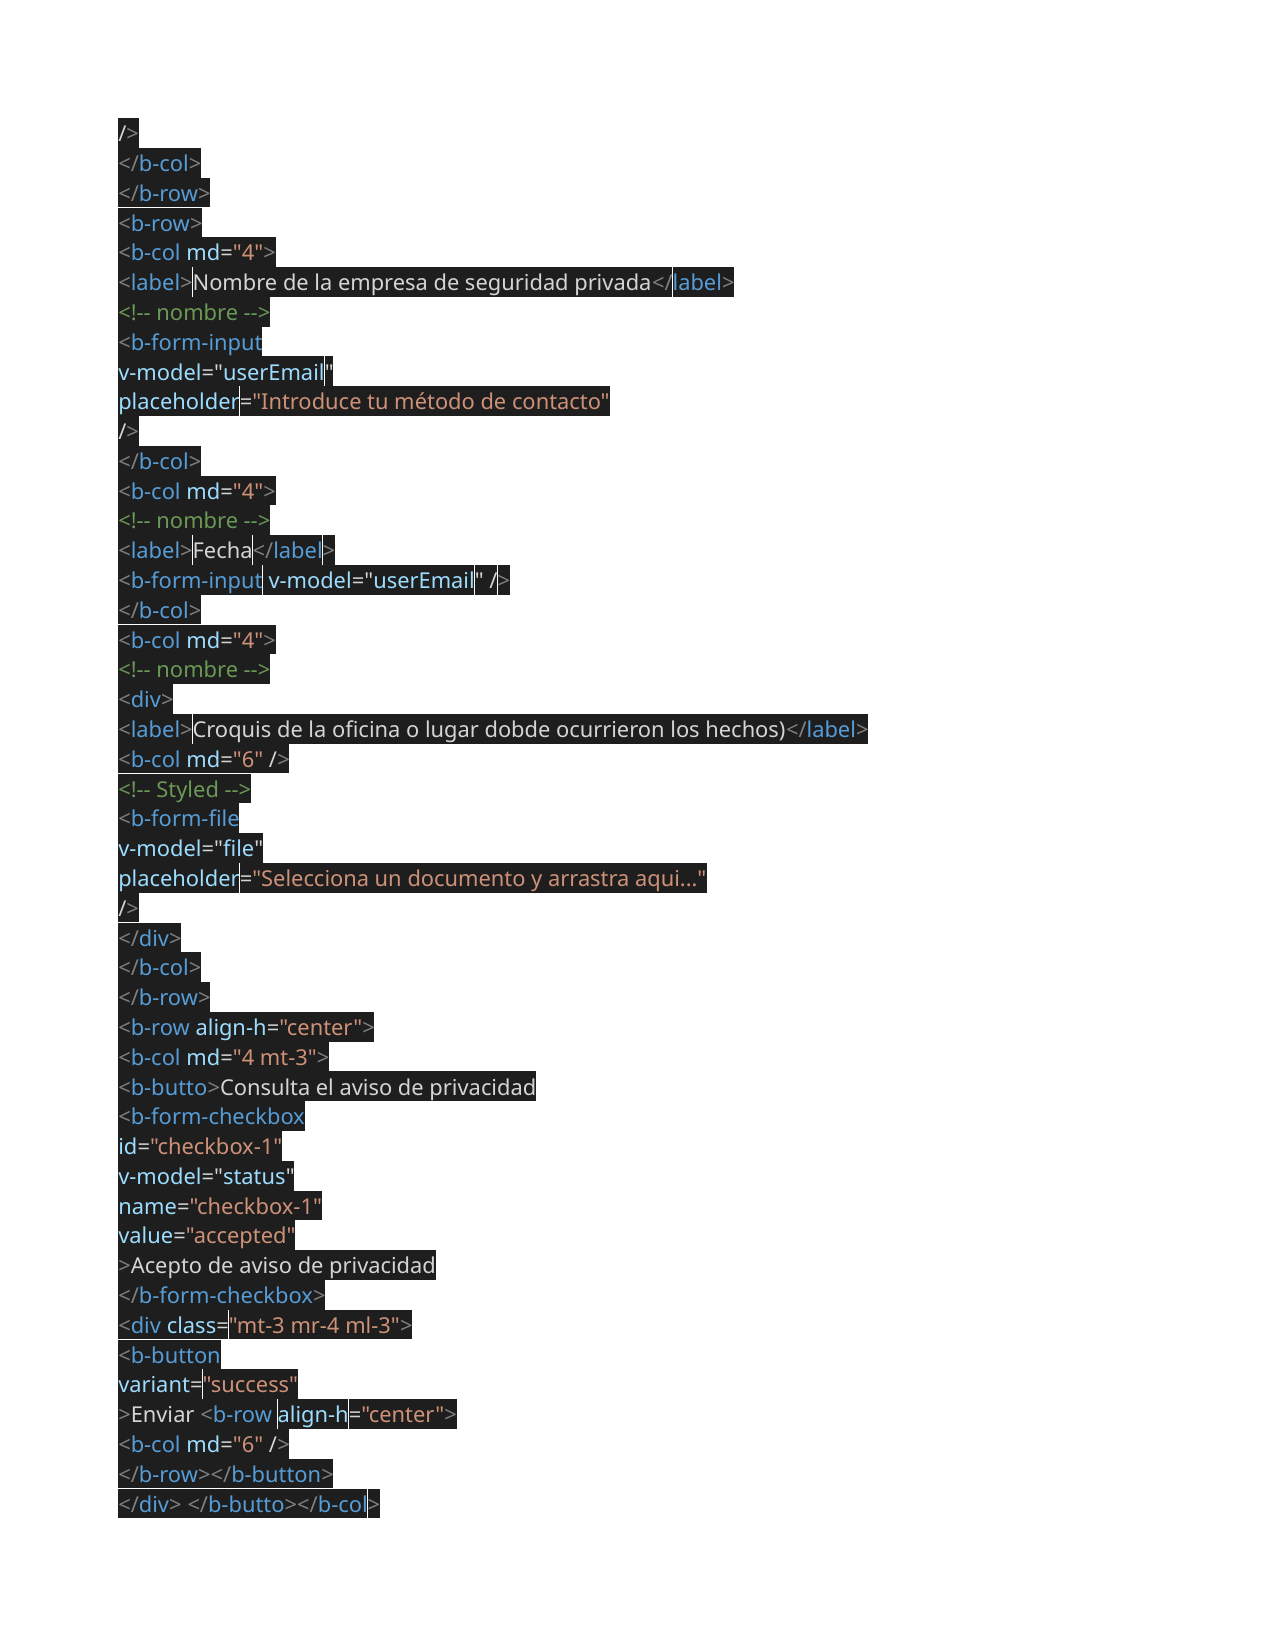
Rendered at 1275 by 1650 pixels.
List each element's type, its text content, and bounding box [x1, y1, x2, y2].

text /> [118, 416, 1157, 446]
text <label>Fecha</label> [118, 535, 1157, 565]
text <b-butto>Consulta el aviso de privacidad [118, 1071, 1157, 1101]
text <b-form-input v-model="userEmail" /> [118, 565, 1157, 595]
text <b-col md="4"> [118, 624, 1157, 654]
text >Acepto de aviso de privacidad [118, 1250, 1157, 1280]
text /> [118, 893, 1157, 922]
text placeholder="Introduce tu método de contacto" [118, 386, 1157, 416]
text <!-- Styled --> [118, 773, 1157, 803]
text </b-row></b-button> [118, 1459, 1157, 1488]
text >Enviar <b-row align-h="center"> [118, 1399, 1157, 1429]
text </div> </b-butto></b-col> [118, 1488, 1157, 1518]
text /> [118, 118, 1157, 148]
text variant="success" [118, 1369, 1157, 1399]
text <label>Nombre de la empresa de seguridad privada</label> [118, 267, 1157, 297]
text <b-form-checkbox [118, 1101, 1157, 1131]
text <b-col md="4 mt-3"> [118, 1042, 1157, 1071]
text </b-col> [118, 595, 1157, 624]
text </b-form-checkbox> [118, 1280, 1157, 1310]
text </b-row> [118, 178, 1157, 207]
text <div class="mt-3 mr-4 ml-3"> [118, 1310, 1157, 1339]
text placeholder="Selecciona un documento y arrastra aqui..." [118, 863, 1157, 893]
text <label>Croquis de la oficina o lugar dobde ocurrieron los hechos)</label> [118, 714, 1157, 744]
text id="checkbox-1" [118, 1131, 1157, 1161]
text <!-- nombre --> [118, 505, 1157, 535]
text </div> [118, 922, 1157, 952]
text <b-col md="6" /> [118, 744, 1157, 773]
text </b-col> [118, 952, 1157, 982]
text v-model="file" [118, 833, 1157, 863]
text <b-row align-h="center"> [118, 1012, 1157, 1042]
text v-model="userEmail" [118, 356, 1157, 386]
text </b-row> [118, 982, 1157, 1012]
text <!-- nombre --> [118, 654, 1157, 684]
text <b-form-input [118, 327, 1157, 356]
text value="accepted" [118, 1220, 1157, 1250]
text <!-- nombre --> [118, 297, 1157, 327]
text <b-row> [118, 207, 1157, 237]
text <b-form-file [118, 803, 1157, 833]
text <b-col md="6" /> [118, 1429, 1157, 1459]
text <b-button [118, 1339, 1157, 1369]
text </b-col> [118, 446, 1157, 476]
text <div> [118, 684, 1157, 714]
text name="checkbox-1" [118, 1191, 1157, 1220]
text <b-col md="4"> [118, 237, 1157, 267]
text v-model="status" [118, 1161, 1157, 1191]
text </b-col> [118, 148, 1157, 178]
text <b-col md="4"> [118, 476, 1157, 505]
